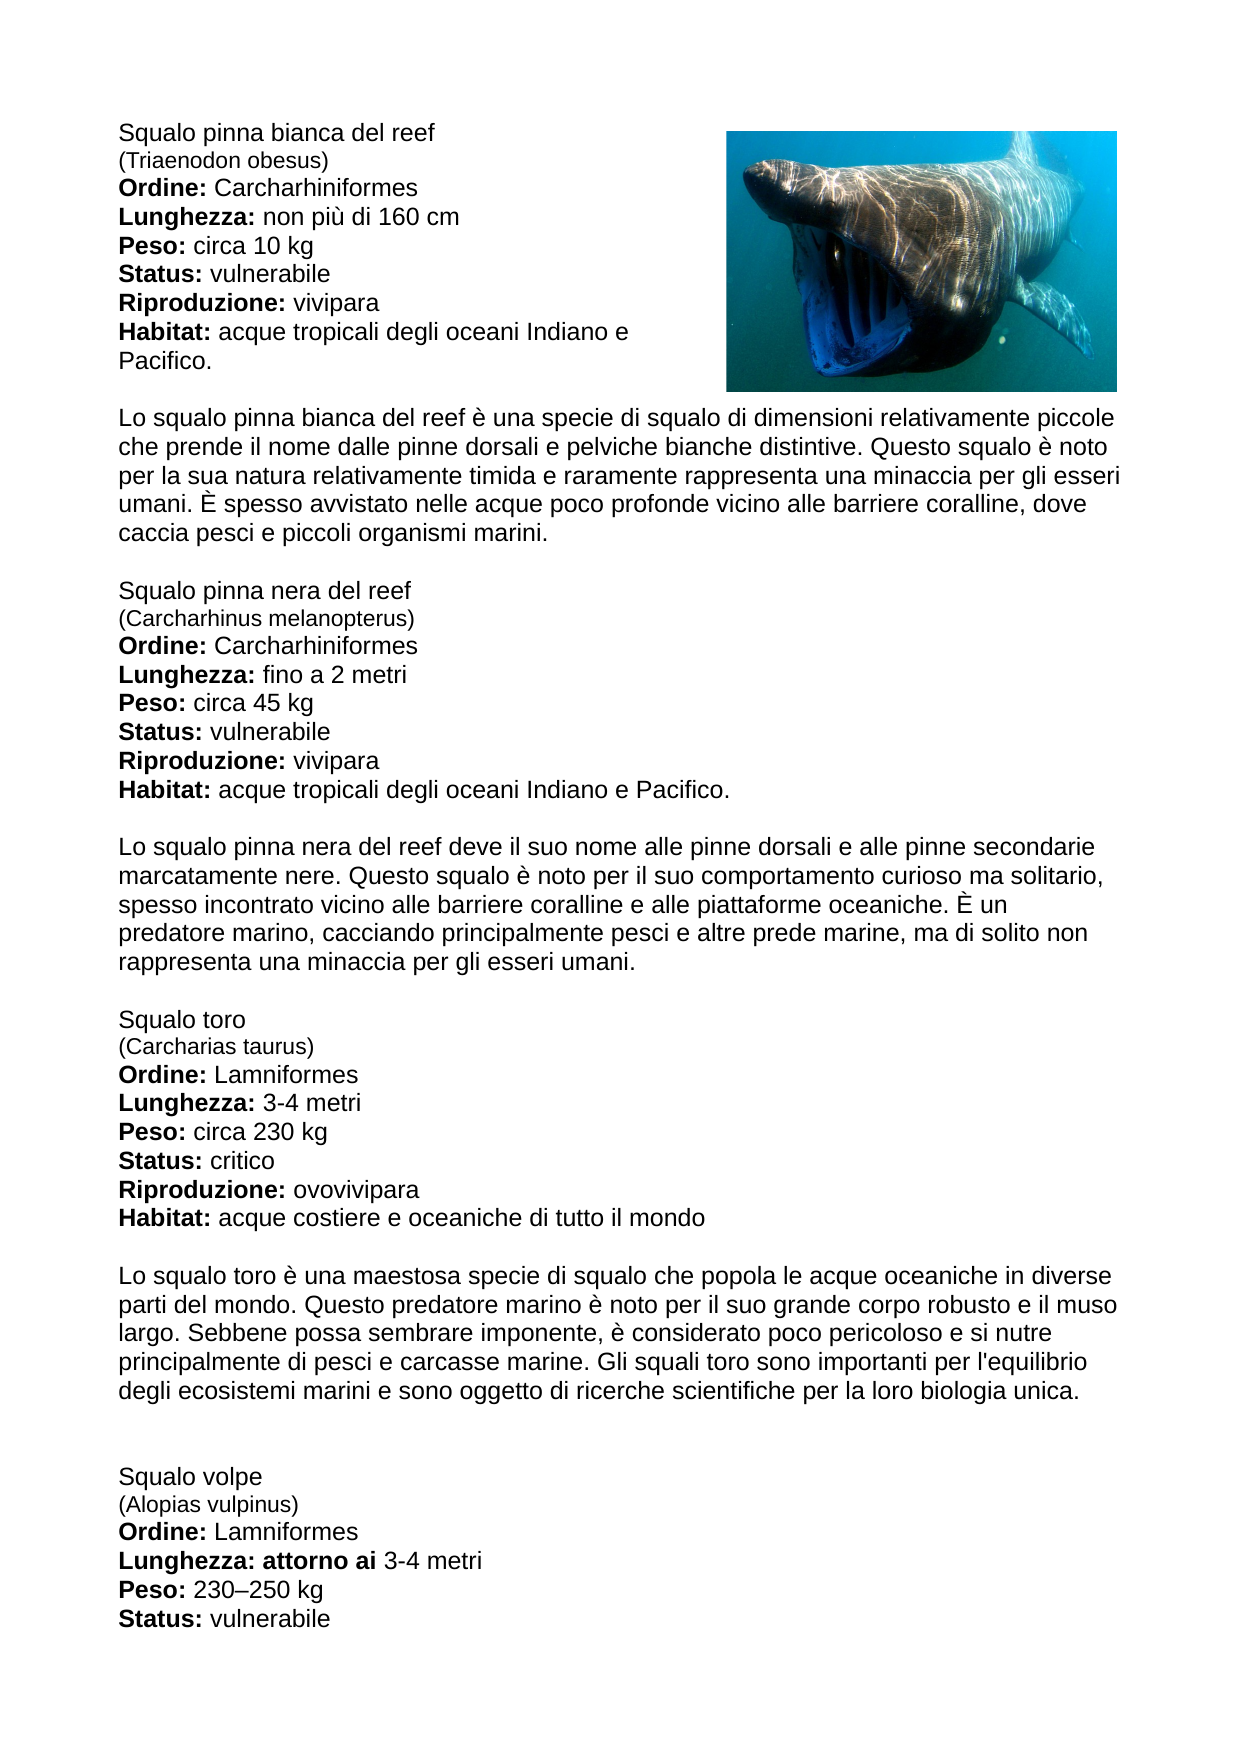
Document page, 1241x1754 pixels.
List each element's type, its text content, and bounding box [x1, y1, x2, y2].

text Riproduzione: vivipara [118, 746, 1122, 774]
text Lo squalo pinna bianca del reef è una specie di squalo di dimensioni relativamente piccole che prende il nome dalle pinne dorsali e pelviche bianche distintive. Questo squalo è noto per la sua natura relativamente timida e raramente rappresenta una minaccia per gli esseri umani. È spesso avvistato nelle acque poco profonde vicino alle barriere coralline, dove caccia pesci e piccoli organismi marini. [118, 403, 1122, 547]
text Ordine: Lamniformes [118, 1517, 1122, 1546]
text Lo squalo pinna nera del reef deve il suo nome alle pinne dorsali e alle pinne secondarie marcatamente nere. Questo squalo è noto per il suo comportamento curioso ma solitario, spesso incontrato vicino alle barriere coralline e alle piattaforme oceaniche. È un predatore marino, cacciando principalmente pesci e altre prede marine, ma di solito non rappresenta una minaccia per gli esseri umani. [118, 832, 1122, 976]
text Ordine: Carcharhiniformes [118, 631, 1122, 659]
text (Carcharias taurus) [118, 1033, 1122, 1060]
text Peso: circa 45 kg [118, 688, 1122, 717]
text Status: vulnerabile [118, 259, 726, 288]
text Habitat: acque tropicali degli oceani Indiano e Pacifico. [118, 317, 726, 374]
text Status: vulnerabile [118, 717, 1122, 746]
text (Alopias vulpinus) [118, 1491, 1122, 1517]
text Squalo pinna bianca del reef [118, 118, 1122, 147]
text Ordine: Carcharhiniformes [118, 173, 726, 202]
text Ordine: Lamniformes [118, 1060, 1122, 1088]
text Status: critico [118, 1146, 1122, 1175]
text Lo squalo toro è una maestosa specie di squalo che popola le acque oceaniche in diverse parti del mondo. Questo predatore marino è noto per il suo grande corpo robusto e il muso largo. Sebbene possa sembrare imponente, è considerato poco pericoloso e si nutre principalmente di pesci e carcasse marine. Gli squali toro sono importanti per l'equilibrio degli ecosistemi marini e sono oggetto di ricerche scientifiche per la loro biologia unica. [118, 1261, 1122, 1405]
text Riproduzione: vivipara [118, 288, 726, 317]
text Squalo volpe [118, 1462, 1122, 1491]
text Lunghezza: 3-4 metri [118, 1088, 1122, 1117]
text Habitat: acque costiere e oceaniche di tutto il mondo [118, 1203, 1122, 1232]
text Habitat: acque tropicali degli oceani Indiano e Pacifico. [118, 774, 1122, 803]
text (Triaenodon obesus) [118, 147, 726, 173]
text Squalo toro [118, 1004, 1122, 1033]
text Status: vulnerabile [118, 1603, 1122, 1632]
text Lunghezza: non più di 160 cm [118, 202, 726, 231]
text (Carcharhinus melanopterus) [118, 604, 1122, 631]
text Squalo pinna nera del reef [118, 576, 1122, 604]
text Riproduzione: ovovivipara [118, 1175, 1122, 1203]
text Peso: circa 10 kg [118, 231, 726, 259]
text Lunghezza: attorno ai 3-4 metri [118, 1546, 1122, 1575]
text Lunghezza: fino a 2 metri [118, 659, 1122, 688]
text Peso: 230–250 kg [118, 1575, 1122, 1603]
text Peso: circa 230 kg [118, 1117, 1122, 1146]
